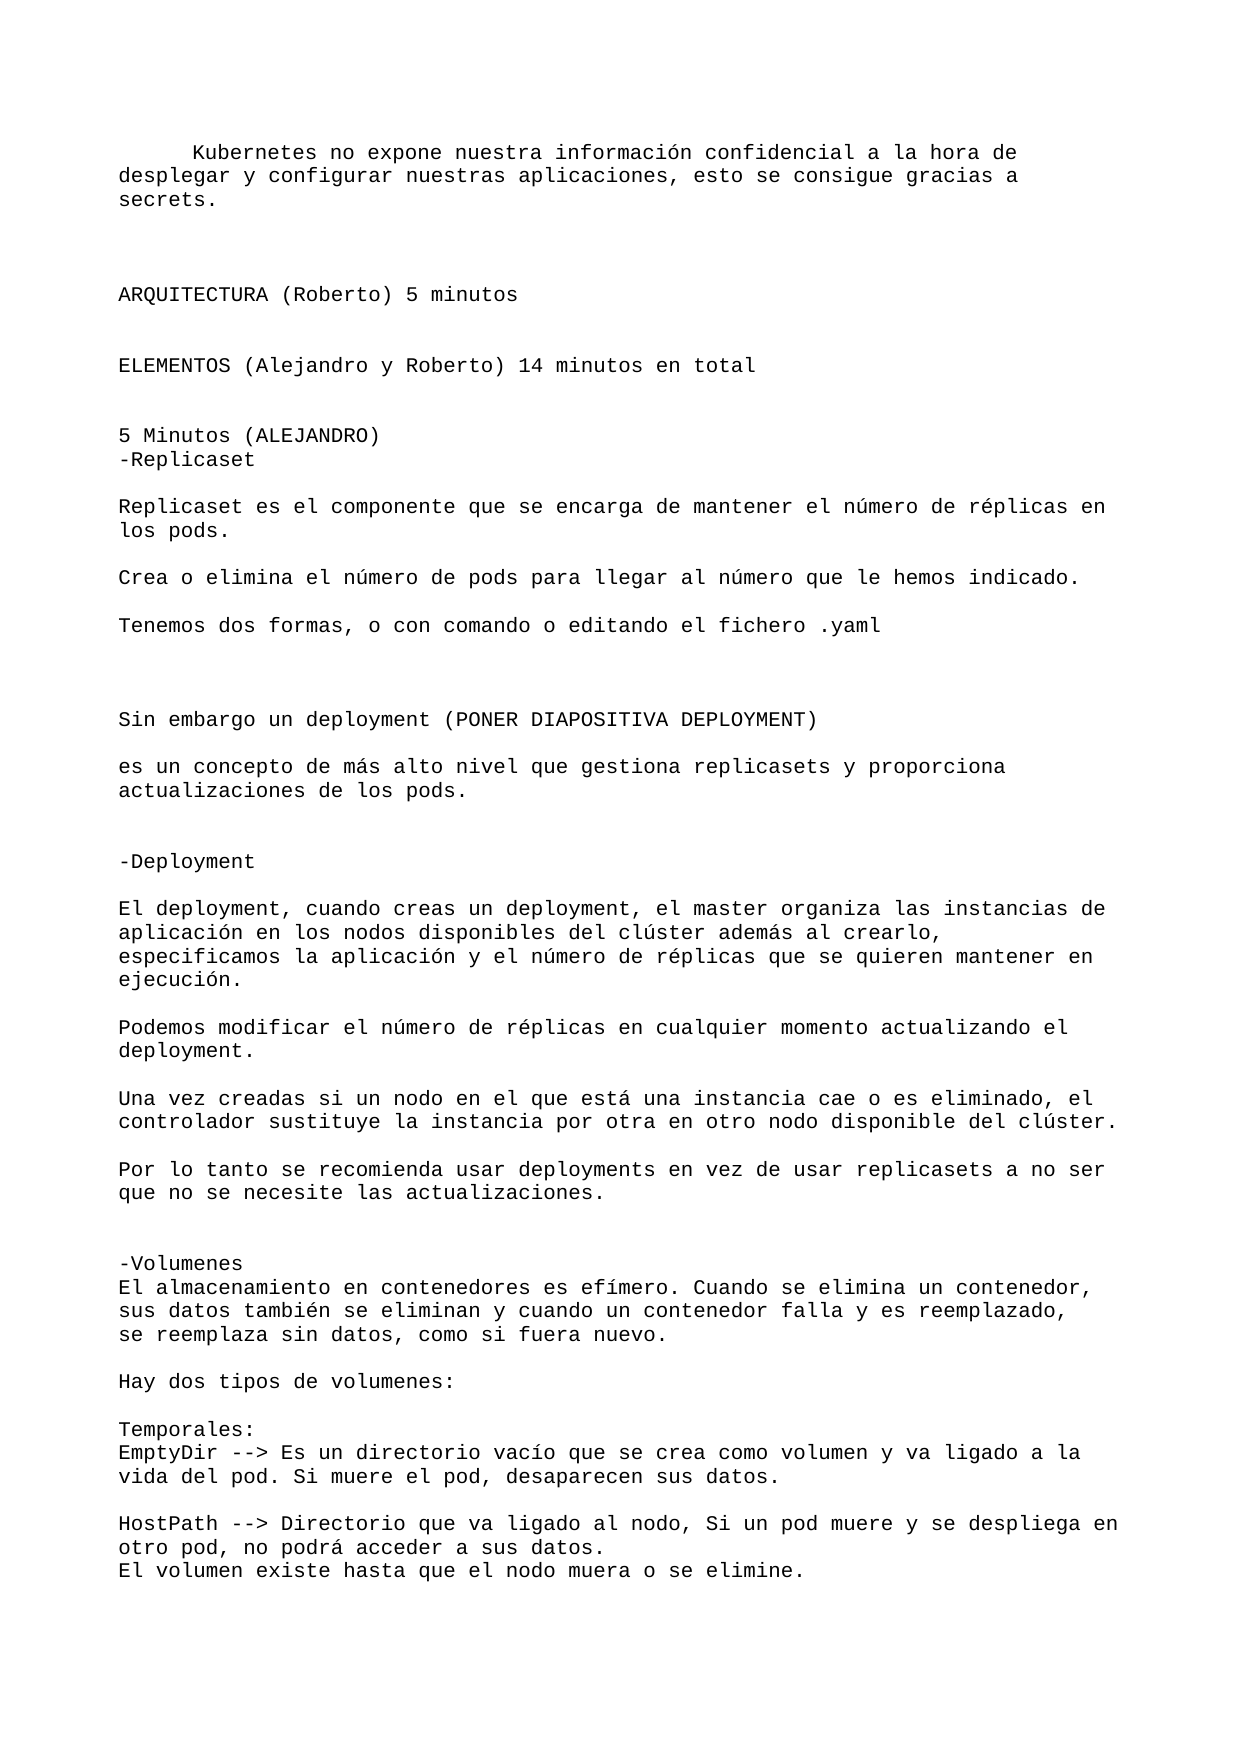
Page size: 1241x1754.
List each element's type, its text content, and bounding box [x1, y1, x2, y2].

text -Volumenes [118, 1253, 1122, 1277]
text es un concepto de más alto nivel que gestiona replicasets y proporciona actualizaciones de los pods. [118, 757, 1122, 804]
text ARQUITECTURA (Roberto) 5 minutos [118, 284, 1122, 307]
text ELEMENTOS (Alejandro y Roberto) 14 minutos en total [118, 354, 1122, 378]
text Crea o elimina el número de pods para llegar al número que le hemos indicado. [118, 567, 1122, 591]
text Temporales: [118, 1419, 1122, 1442]
text Sin embargo un deployment (PONER DIAPOSITIVA DEPLOYMENT) [118, 709, 1122, 733]
text Podemos modificar el número de réplicas en cualquier momento actualizando el deployment. [118, 1017, 1122, 1064]
text Tenemos dos formas, o con comando o editando el fichero .yaml [118, 615, 1122, 638]
text El deployment, cuando creas un deployment, el master organiza las instancias de aplicación en los nodos disponibles del clúster además al crearlo, [118, 898, 1122, 946]
text El almacenamiento en contenedores es efímero. Cuando se elimina un contenedor, sus datos también se eliminan y cuando un contenedor falla y es reemplazado, [118, 1277, 1122, 1324]
text -Replicaset [118, 449, 1122, 473]
text Una vez creadas si un nodo en el que está una instancia cae o es eliminado, el controlador sustituye la instancia por otra en otro nodo disponible del clúster. [118, 1088, 1122, 1135]
text 5 Minutos (ALEJANDRO) [118, 426, 1122, 449]
text EmptyDir --> Es un directorio vacío que se crea como volumen y va ligado a la vida del pod. Si muere el pod, desaparecen sus datos. [118, 1442, 1122, 1489]
text Hay dos tipos de volumenes: [118, 1371, 1122, 1395]
text Kubernetes no expone nuestra información confidencial a la hora de desplegar y configurar nuestras aplicaciones, esto se consigue gracias a secrets. [118, 142, 1122, 213]
text se reemplaza sin datos, como si fuera nuevo. [118, 1324, 1122, 1348]
text especificamos la aplicación y el número de réplicas que se quieren mantener en ejecución. [118, 946, 1122, 993]
text Replicaset es el componente que se encarga de mantener el número de réplicas en los pods. [118, 496, 1122, 544]
text Por lo tanto se recomienda usar deployments en vez de usar replicasets a no ser que no se necesite las actualizaciones. [118, 1158, 1122, 1206]
text HostPath --> Directorio que va ligado al nodo, Si un pod muere y se despliega en otro pod, no podrá acceder a sus datos. [118, 1513, 1122, 1561]
text -Deployment [118, 851, 1122, 875]
text El volumen existe hasta que el nodo muera o se elimine. [118, 1561, 1122, 1584]
